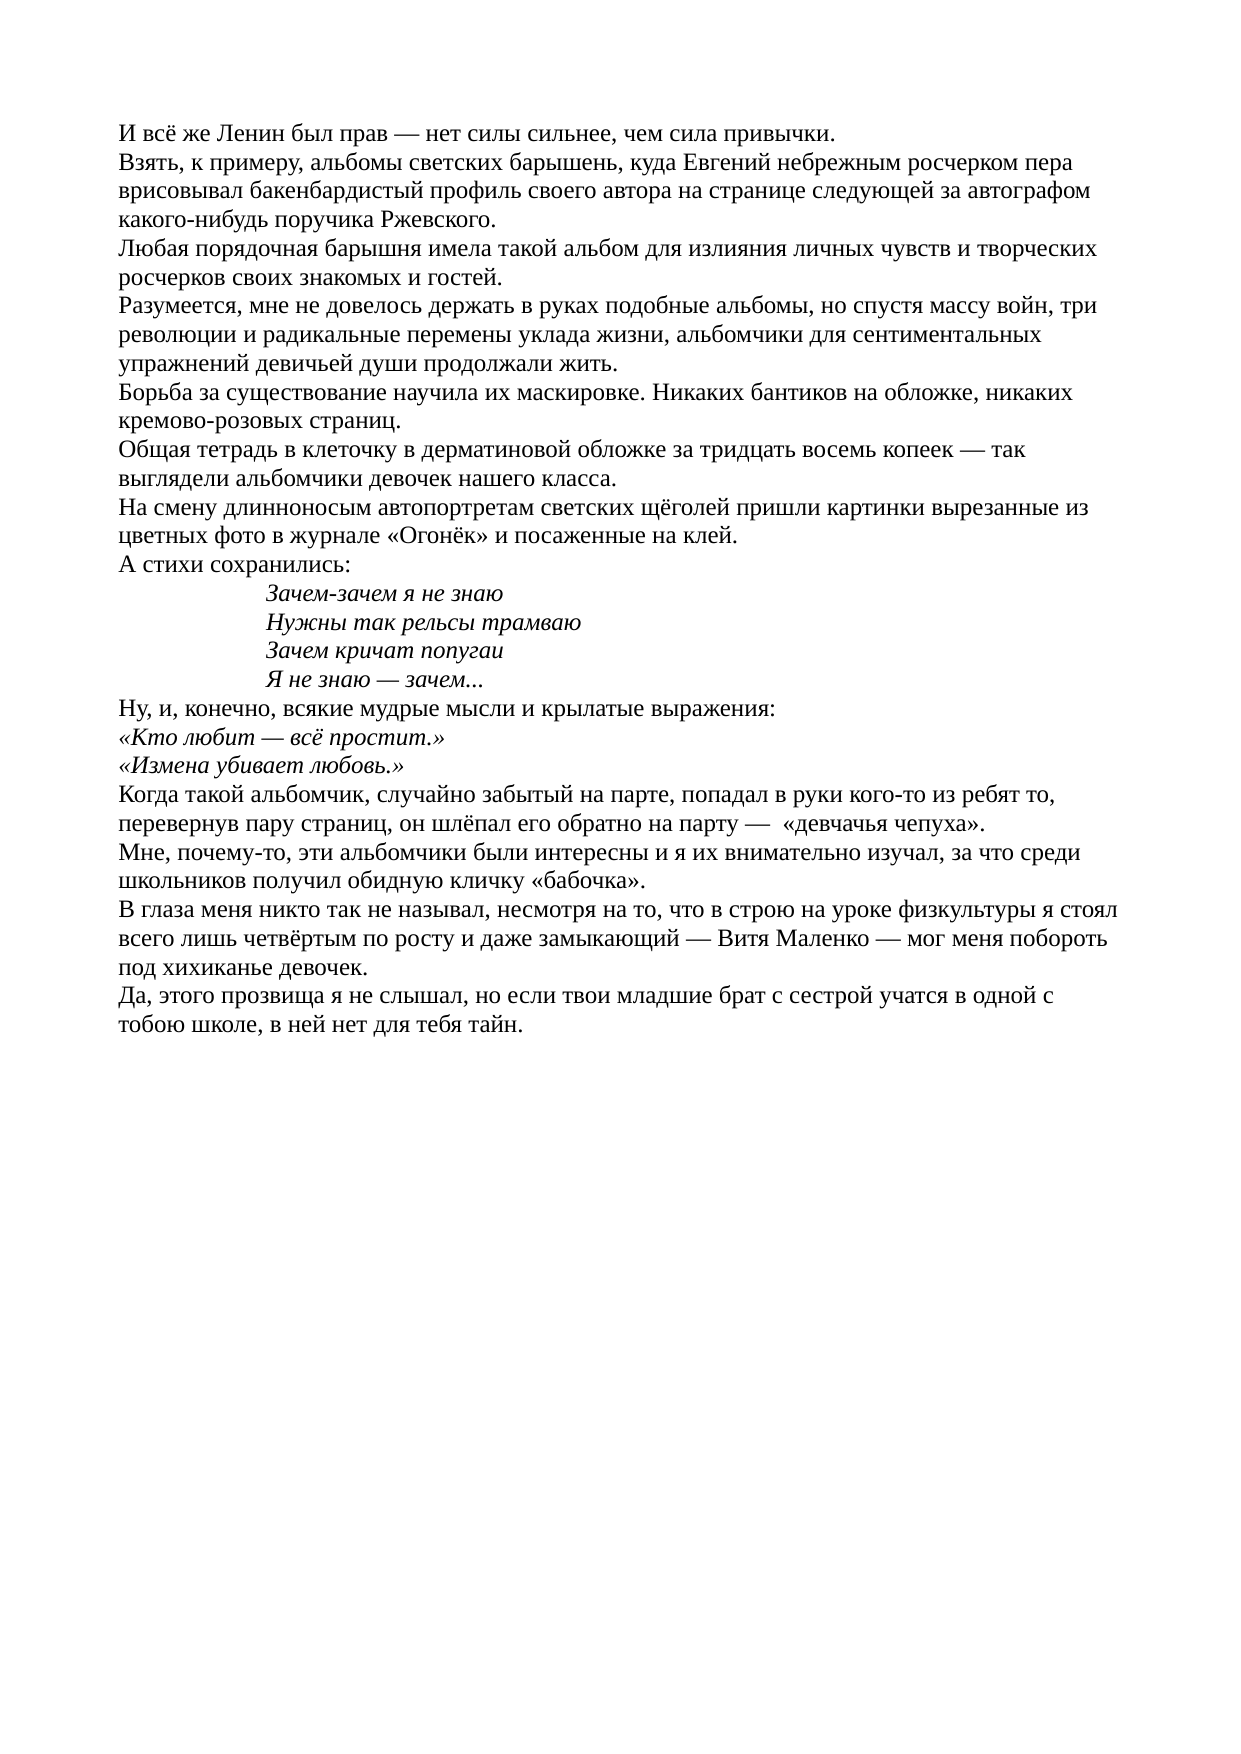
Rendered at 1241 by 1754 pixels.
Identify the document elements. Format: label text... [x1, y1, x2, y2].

text Я не знаю — зачем... [118, 664, 1122, 693]
text «Кто любит — всё простит.» [118, 722, 1122, 751]
text «Измена убивает любовь.» [118, 751, 1122, 779]
text На смену длинноносым автопортретам светских щёголей пришли картинки вырезанные из цветных фото в журнале «Огонёк» и посаженные на клей. [118, 492, 1122, 549]
text Ну, и, конечно, всякие мудрые мысли и крылатые выражения: [118, 693, 1122, 722]
text В глаза меня никто так не называл, несмотря на то, что в строю на уроке физкультуры я стоял всего лишь четвёртым по росту и даже замыкающий — Витя Маленко — мог меня побороть под хихиканье девочек. [118, 894, 1122, 981]
text А стихи сохранились: [118, 549, 1122, 578]
text Общая тетрадь в клеточку в дерматиновой обложке за тридцать восемь копеек — так выглядели альбомчики девочек нашего класса. [118, 434, 1122, 492]
text Разумеется, мне не довелось держать в руках подобные альбомы, но спустя массу войн, три революции и радикальные перемены уклада жизни, альбомчики для сентиментальных упражнений девичьей души продолжали жить. [118, 291, 1122, 377]
text Взять, к примеру, альбомы светских барышень, куда Евгений небрежным росчерком пера врисовывал бакенбардистый профиль своего автора на странице следующей за автографом какого-нибудь поручика Ржевского. [118, 147, 1122, 233]
text Когда такой альбомчик, случайно забытый на парте, попадал в руки кого-то из ребят то, перевернув пару страниц, он шлёпал его обратно на парту — «девчачья чепуха». [118, 779, 1122, 837]
text Любая порядочная барышня имела такой альбом для излияния личных чувств и творческих росчерков своих знакомых и гостей. [118, 233, 1122, 291]
text Мне, почему-то, эти альбомчики были интересны и я их внимательно изучал, за что среди школьников получил обидную кличку «бабочка». [118, 837, 1122, 894]
text Да, этого прозвища я не слышал, но если твои младшие брат с сестрой учатся в одной с тобою школе, в ней нет для тебя тайн. [118, 981, 1122, 1038]
text Зачем кричат попугаи [118, 636, 1122, 664]
text Нужны так рельсы трамваю [118, 607, 1122, 636]
text Борьба за существование научила их маскировке. Никаких бантиков на обложке, никаких кремово-розовых страниц. [118, 377, 1122, 434]
text Зачем-зачем я не знаю [118, 578, 1122, 607]
text И всё же Ленин был прав — нет силы сильнее, чем сила привычки. [118, 118, 1122, 147]
